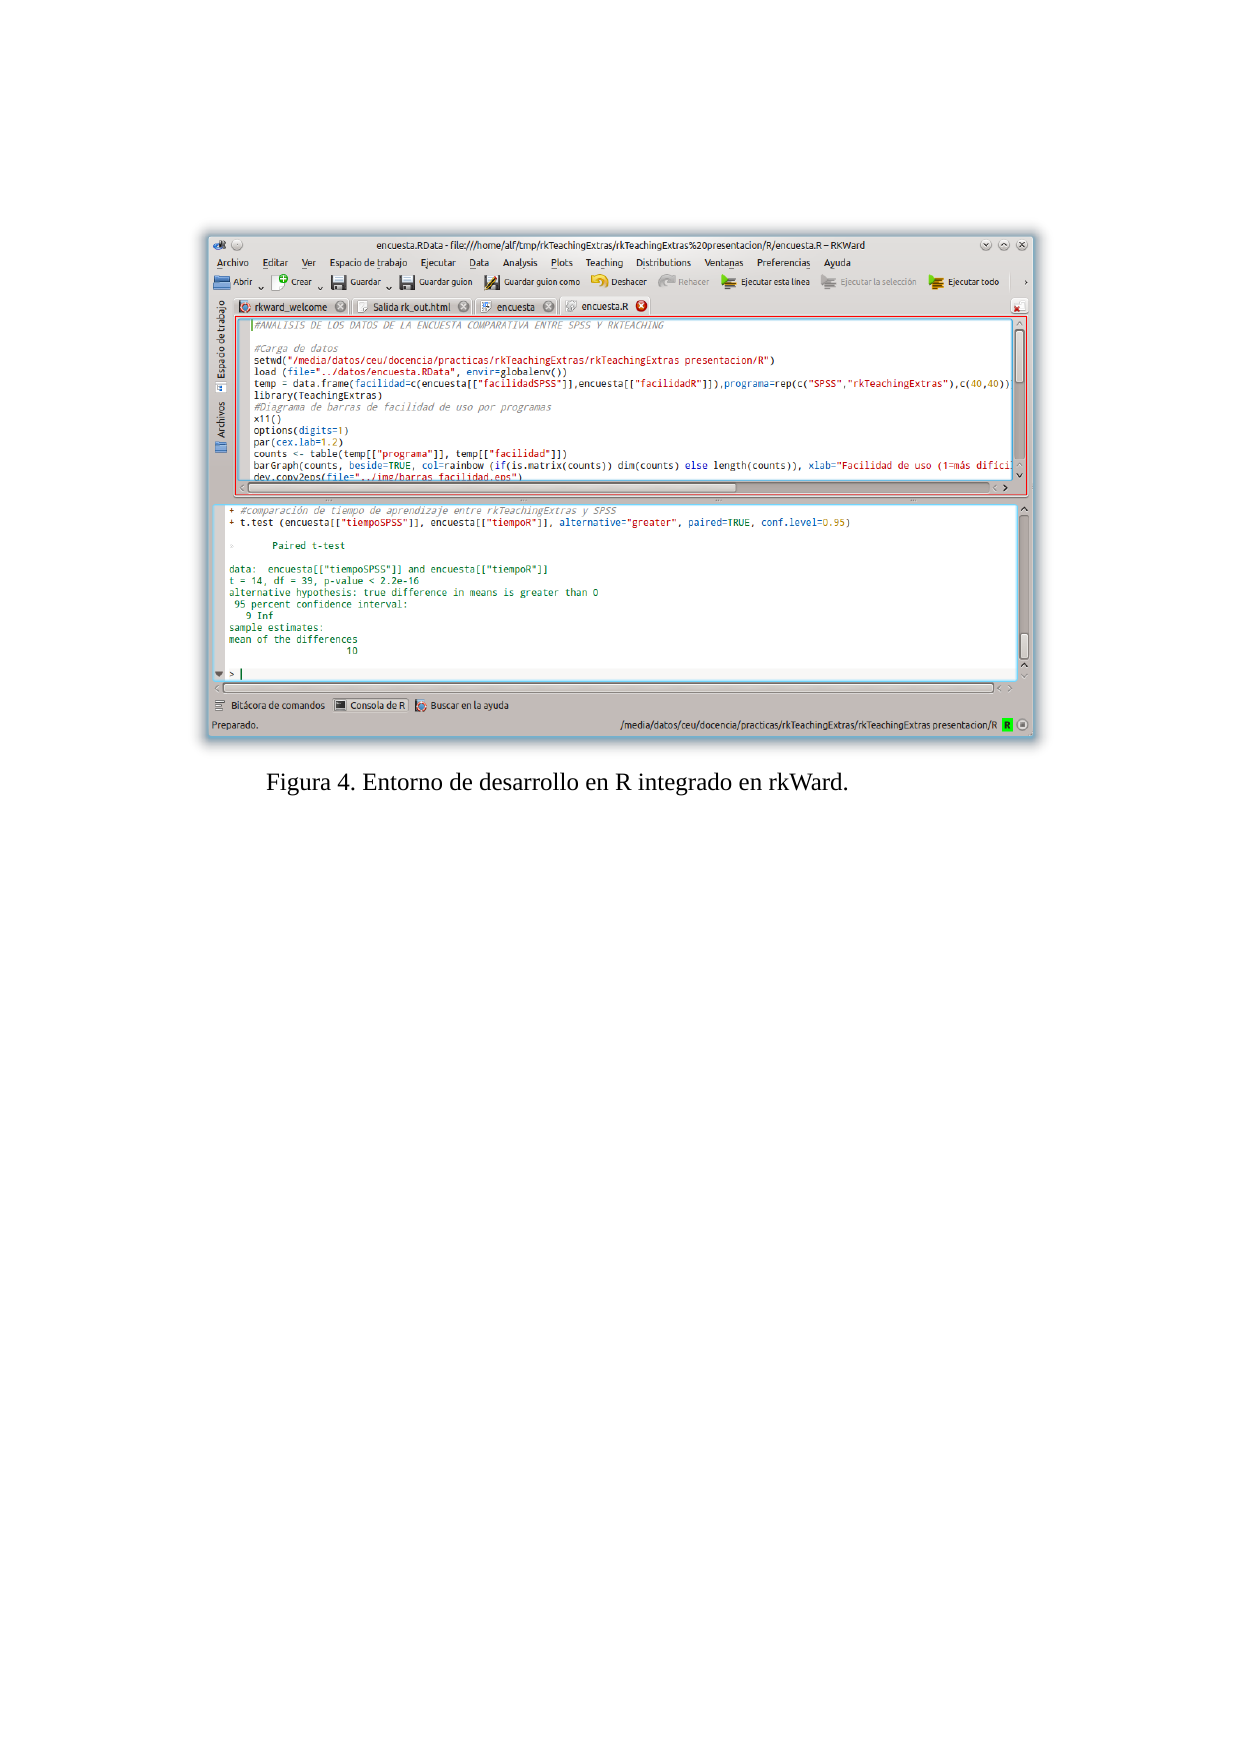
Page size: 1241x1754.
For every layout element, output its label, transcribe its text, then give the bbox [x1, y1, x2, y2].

picture [177, 205, 1063, 767]
text Figura 4. Entorno de desarrollo en R integrado en rkWard. [266, 767, 974, 796]
